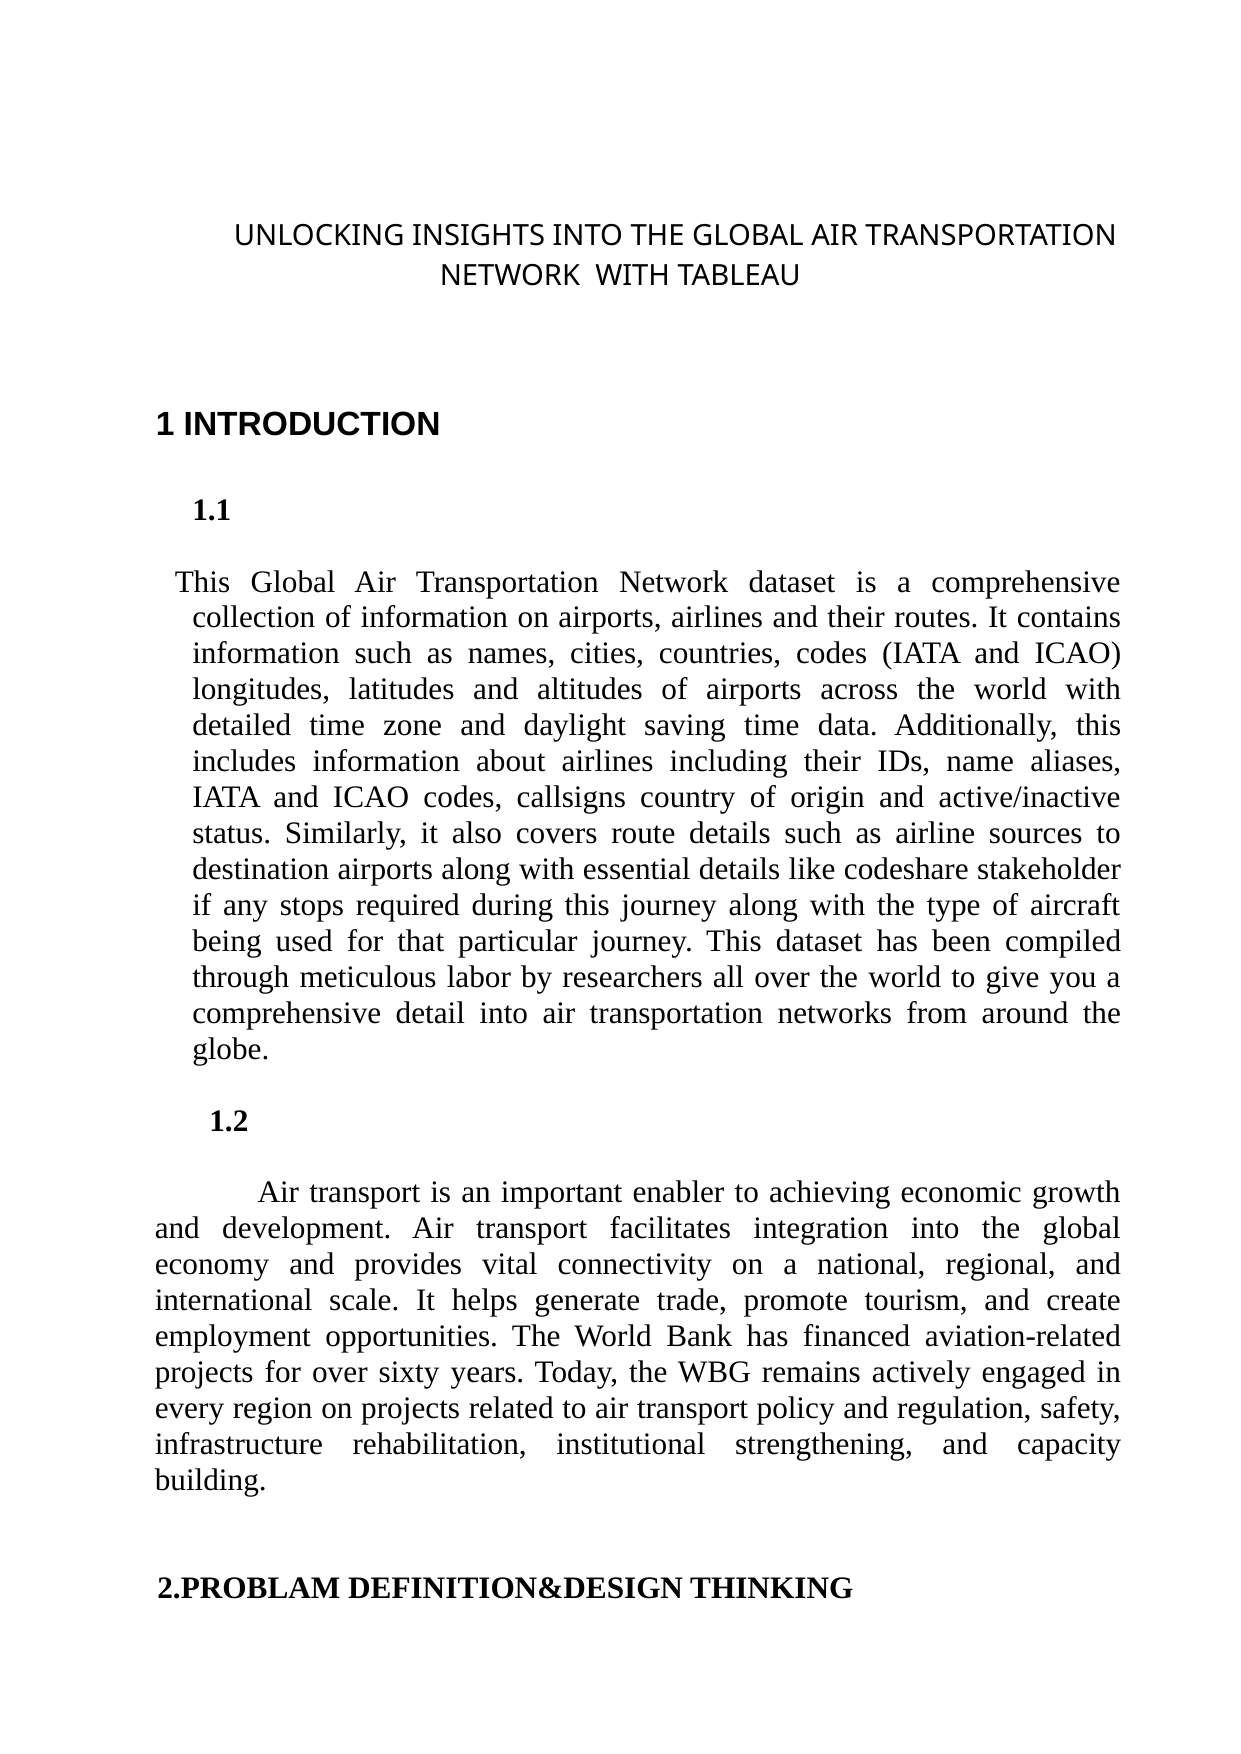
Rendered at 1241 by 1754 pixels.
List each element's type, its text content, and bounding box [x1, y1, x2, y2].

text Air transport is an important enabler to achieving economic growth and development. Air transport facilitates integration into the global economy and provides vital connectivity on a national, regional, and international scale. It helps generate trade, promote tourism, and create employment opportunities. The World Bank has financed aviation-related projects for over sixty years. Today, the WBG remains actively engaged in every region on projects related to air transport policy and regulation, safety, infrastructure rehabilitation, institutional strengthening, and capacity building. [154, 1174, 1122, 1497]
list 1.1 [154, 491, 1122, 527]
text This Global Air Transportation Network dataset is a comprehensive collection of information on airports, airlines and their routes. It contains information such as names, cities, countries, codes (IATA and ICAO) longitudes, latitudes and altitudes of airports across the world with detailed time zone and daylight saving time data. Additionally, this includes information about airlines including their IDs, name aliases, IATA and ICAO codes, callsigns country of origin and active/inactive status. Similarly, it also covers route details such as airline sources to destination airports along with essential details like codeshare stakeholder if any stops required during this journey along with the type of aircraft being used for that particular journey. This dataset has been compiled through meticulous labor by researchers all over the world to give you a comprehensive detail into air transportation networks from around the globe. [154, 563, 1122, 1066]
list 1.2 [154, 1102, 1122, 1138]
text 2.PROBLAM DEFINITION&DESIGN THINKING [118, 1569, 1122, 1605]
subtitle UNLOCKING INSIGHTS INTO THE GLOBAL AIR TRANSPORTATION NETWORK WITH TABLEAU [118, 214, 1122, 293]
subtitle 1 INTRODUCTION [118, 404, 1122, 442]
